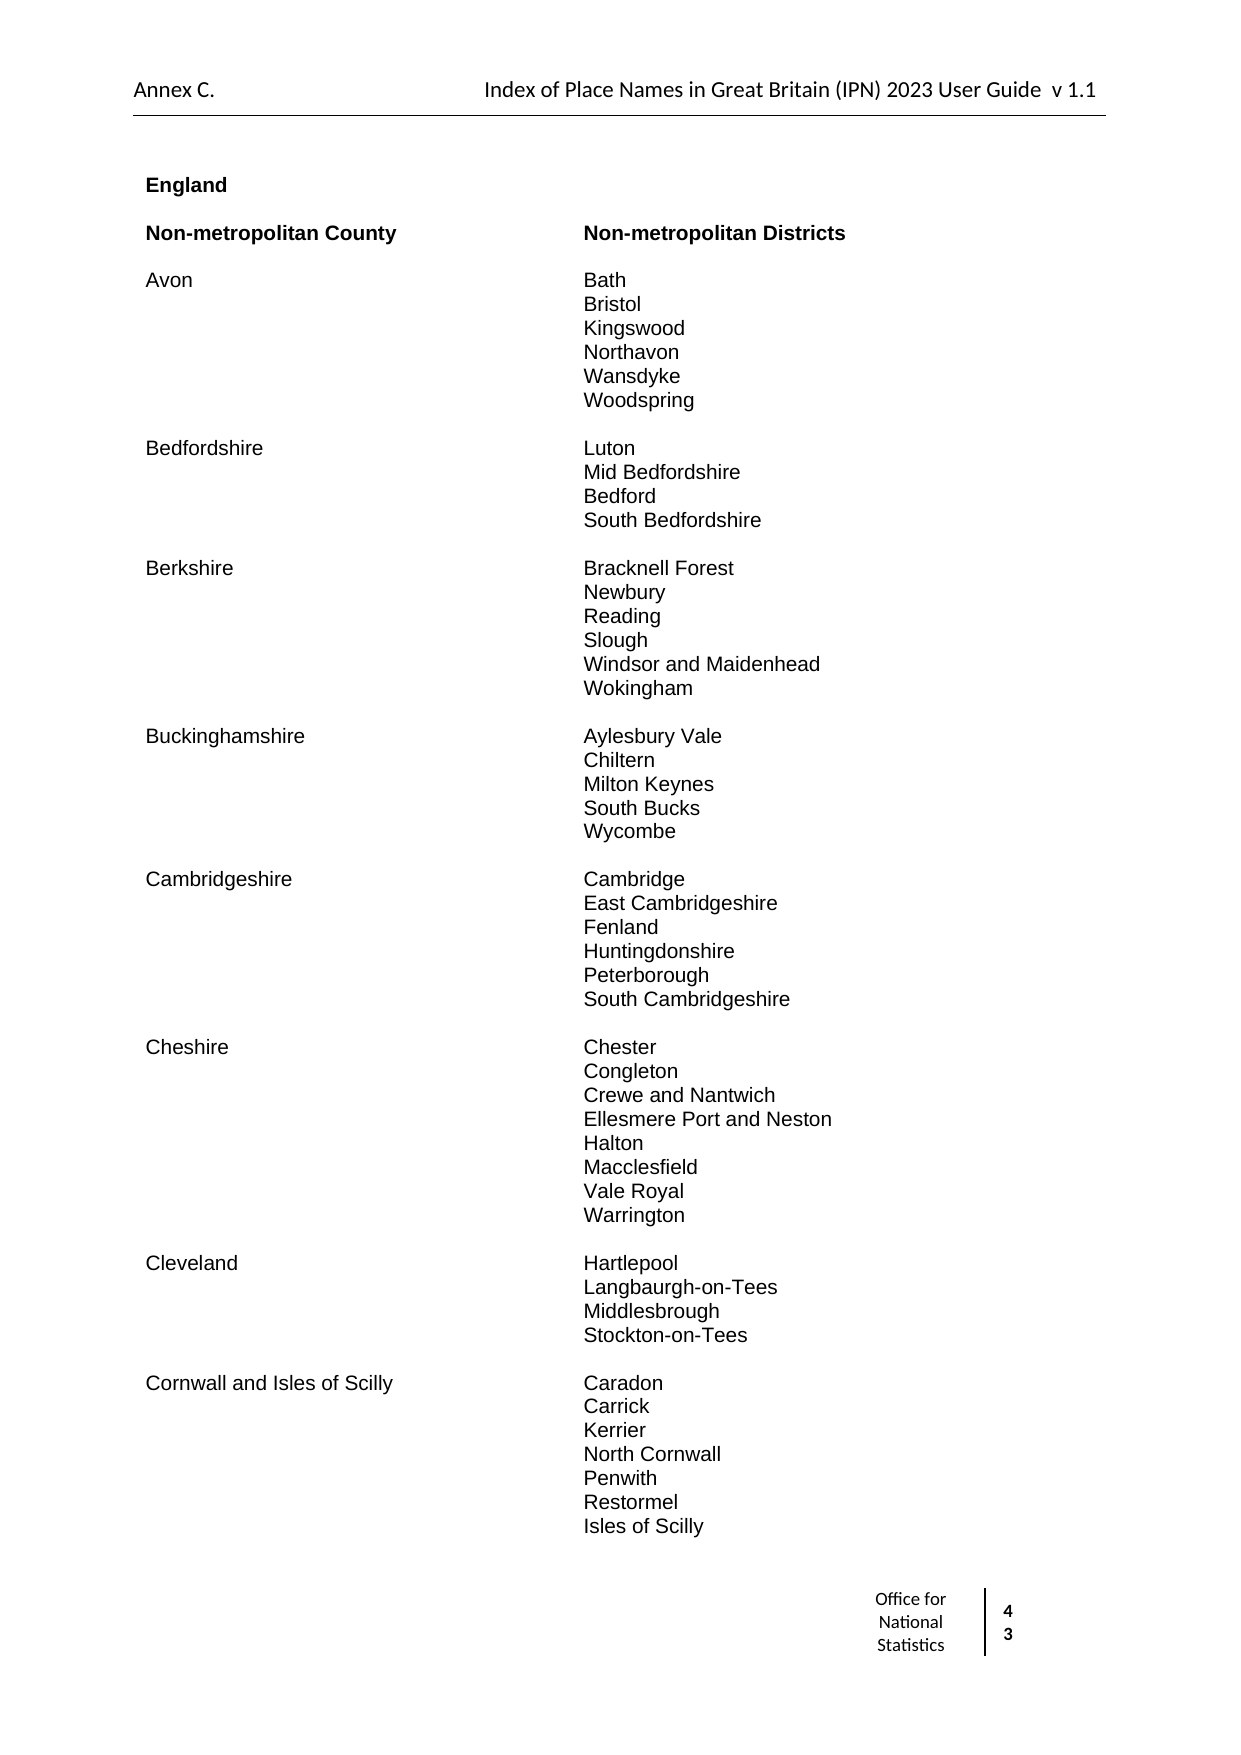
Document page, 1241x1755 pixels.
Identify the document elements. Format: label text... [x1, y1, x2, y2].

text Ellesmere Port and Neston [145, 1107, 1094, 1131]
text England [145, 172, 1094, 196]
text South Bucks [145, 795, 1094, 819]
text Bedfordshire Luton [145, 436, 1094, 460]
text Vale Royal [145, 1179, 1094, 1203]
text Cheshire Chester [145, 1035, 1094, 1059]
text Cambridgeshire Cambridge [145, 867, 1094, 891]
text Chiltern [145, 747, 1094, 771]
text Wycombe [145, 819, 1094, 843]
text Cornwall and Isles of Scilly Caradon [145, 1370, 1094, 1394]
text Bedford [145, 484, 1094, 508]
text Warrington [145, 1203, 1094, 1227]
text Cleveland Hartlepool [145, 1251, 1094, 1274]
text Huntingdonshire [145, 939, 1094, 963]
text Fenland [145, 915, 1094, 939]
text Milton Keynes [145, 771, 1094, 795]
text North Cornwall [145, 1442, 1094, 1466]
text Middlesbrough [145, 1298, 1094, 1322]
text Wansdyke [145, 364, 1094, 388]
text Congleton [145, 1059, 1094, 1083]
text Windsor and Maidenhead [145, 652, 1094, 676]
text Halton [145, 1131, 1094, 1155]
text Wokingham [145, 676, 1094, 699]
text Isles of Scilly [145, 1514, 1094, 1538]
text Woodspring [145, 388, 1094, 412]
text Non-metropolitan County Non-metropolitan Districts [145, 220, 1094, 244]
text Mid Bedfordshire [145, 460, 1094, 484]
text Penwith [145, 1466, 1094, 1490]
text Peterborough [145, 963, 1094, 987]
text Reading [145, 604, 1094, 628]
text Northavon [145, 340, 1094, 364]
text Carrick [145, 1394, 1094, 1418]
text Avon Bath [145, 268, 1094, 292]
text Restormel [145, 1490, 1094, 1514]
text Buckinghamshire Aylesbury Vale [145, 723, 1094, 747]
text Macclesfield [145, 1155, 1094, 1179]
text Kingswood [145, 316, 1094, 340]
text Berkshire Bracknell Forest [145, 556, 1094, 580]
text Crewe and Nantwich [145, 1083, 1094, 1107]
text Stockton-on-Tees [145, 1322, 1094, 1346]
text Langbaurgh-on-Tees [145, 1274, 1094, 1298]
text South Bedfordshire [145, 508, 1094, 532]
text Slough [145, 628, 1094, 652]
text Kerrier [145, 1418, 1094, 1442]
text Bristol [145, 292, 1094, 316]
text South Cambridgeshire [145, 987, 1094, 1011]
text Newbury [145, 580, 1094, 604]
text East Cambridgeshire [145, 891, 1094, 915]
